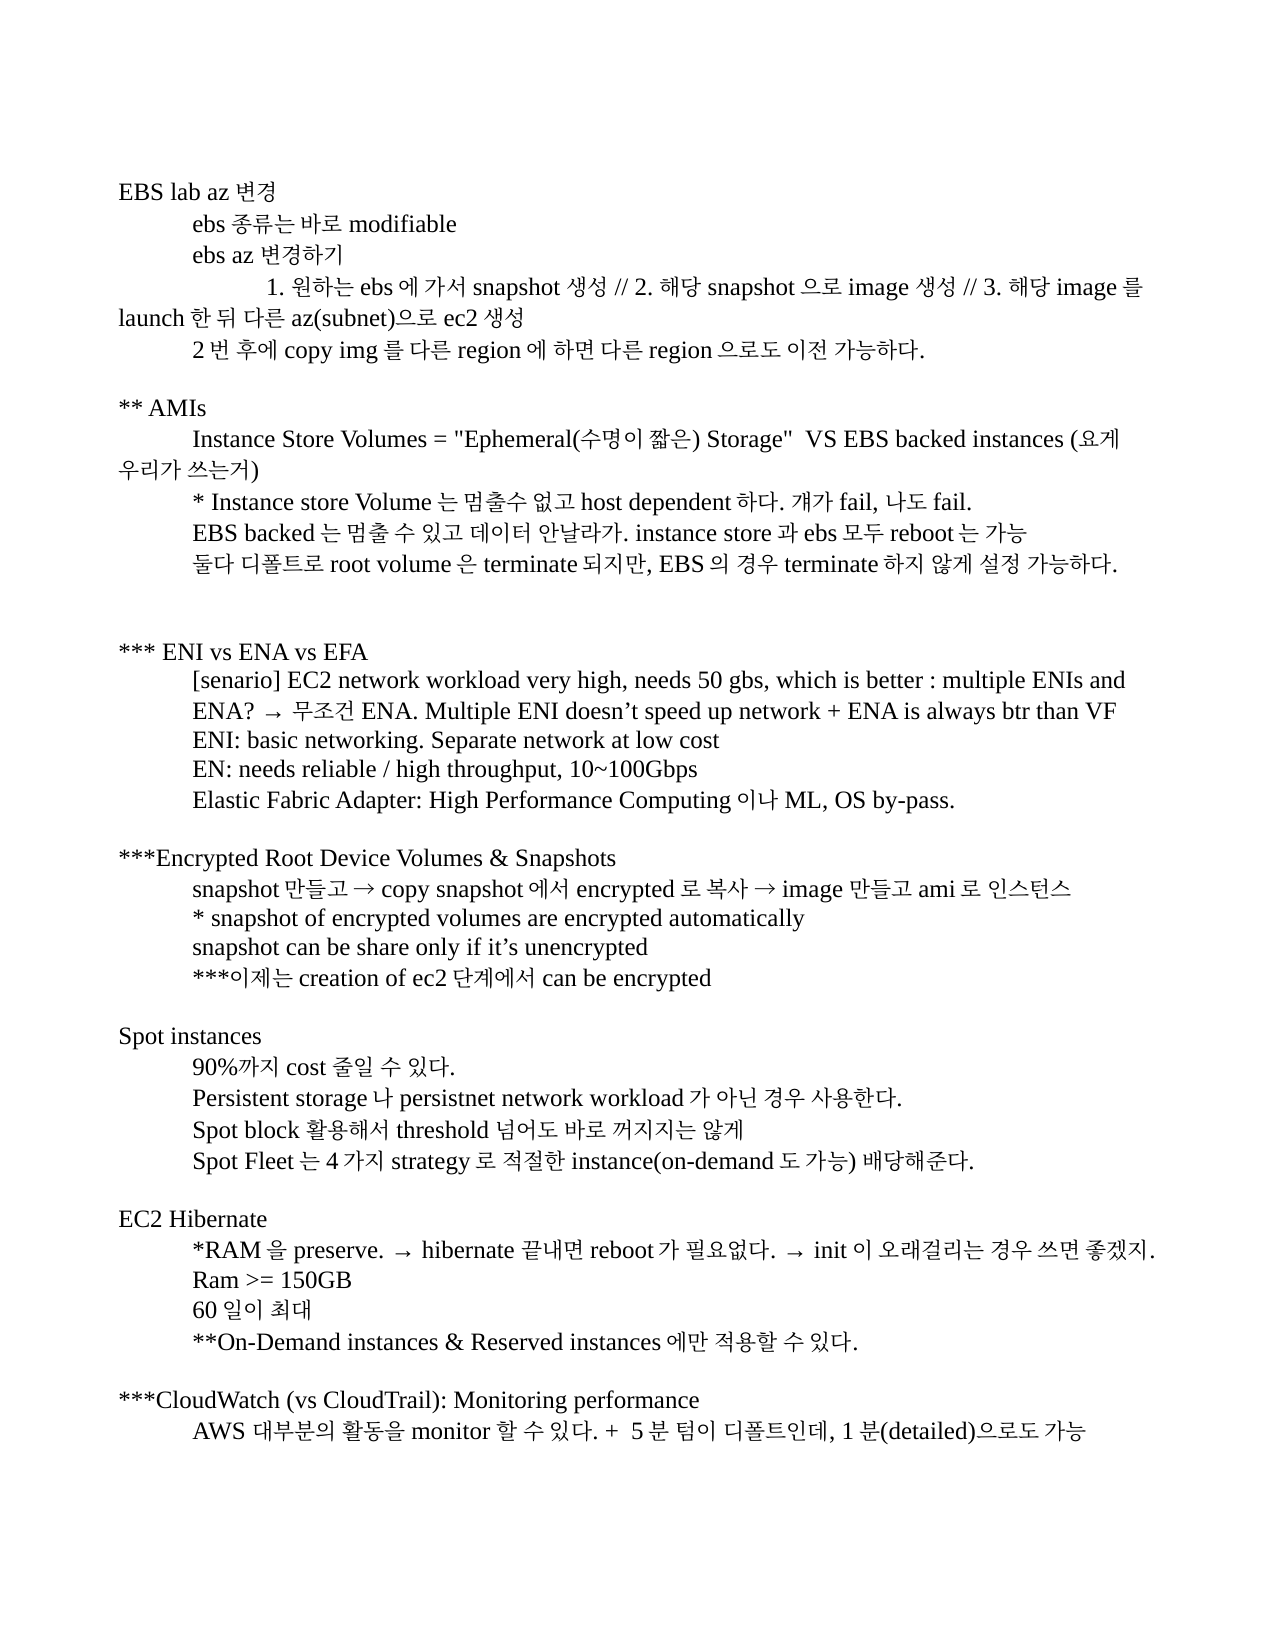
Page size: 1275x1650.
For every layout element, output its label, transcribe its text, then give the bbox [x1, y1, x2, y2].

text ***Encrypted Root Device Volumes & Snapshots [118, 843, 1157, 872]
text [senario] EC2 network workload very high, needs 50 gbs, which is better : multiple ENIs and ENA? → 무조건 ENA. Multiple ENI doesn’t speed up network + ENA is always btr than VF [118, 665, 1157, 726]
text *RAM을 preserve. → hibernate 끝내면 reboot가 필요없다. → init이 오래걸리는 경우 쓰면 좋겠지. [118, 1233, 1157, 1265]
text Ram >= 150GB [118, 1265, 1157, 1293]
text Spot Fleet는 4가지 strategy로 적절한 instance(on-demand도 가능) 배당해준다. [118, 1144, 1157, 1176]
text 2번 후에 copy img를 다른 region에 하면 다른 region으로도 이전 가능하다. [118, 333, 1157, 364]
text ***이제는 creation of ec2단계에서 can be encrypted [118, 961, 1157, 992]
text * snapshot of encrypted volumes are encrypted automatically [118, 903, 1157, 932]
text ***CloudWatch (vs CloudTrail): Monitoring performance [118, 1385, 1157, 1414]
text **On-Demand instances & Reserved instances에만 적용할 수 있다. [118, 1325, 1157, 1356]
text Instance Store Volumes = "Ephemeral(수명이 짧은) Storage" VS EBS backed instances (요게 우리가 쓰는거) [118, 422, 1157, 485]
text 1. 원하는 ebs에 가서 snapshot 생성 // 2. 해당 snapshot으로 image 생성 // 3. 해당 image를 launch한 뒤 다른 az(subnet)으로 ec2생성 [118, 270, 1157, 333]
text 90%까지 cost 줄일 수 있다. [118, 1050, 1157, 1081]
text 둘다 디폴트로 root volume은 terminate되지만, EBS의 경우 terminate하지 않게 설정 가능하다. [118, 548, 1157, 579]
text *** ENI vs ENA vs EFA [118, 637, 1157, 665]
text * Instance store Volume는 멈출수 없고 host dependent하다. 걔가 fail, 나도 fail. [118, 485, 1157, 516]
text EC2 Hibernate [118, 1204, 1157, 1233]
text Spot instances [118, 1021, 1157, 1050]
text ebs 종류는 바로 modifiable [118, 207, 1157, 238]
text EN: needs reliable / high throughput, 10~100Gbps [118, 754, 1157, 783]
text EBS backed는 멈출 수 있고 데이터 안날라가. instance store과 ebs모두 reboot는 가능 [118, 516, 1157, 548]
text Elastic Fabric Adapter: High Performance Computing이나 ML, OS by-pass. [118, 783, 1157, 814]
text snapshot can be share only if it’s unencrypted [118, 932, 1157, 961]
text ebs az 변경하기 [118, 238, 1157, 270]
text AWS 대부분의 활동을 monitor 할 수 있다. + 5분 텀이 디폴트인데, 1분(detailed)으로도 가능 [118, 1414, 1157, 1445]
text snapshot만들고 → copy snapshot에서 encrypted로 복사 → image 만들고 ami로 인스턴스 [118, 872, 1157, 903]
text EBS lab az 변경 [118, 176, 1157, 207]
text 60일이 최대 [118, 1293, 1157, 1325]
text Spot block 활용해서 threshold 넘어도 바로 꺼지지는 않게 [118, 1113, 1157, 1144]
text ENI: basic networking. Separate network at low cost [118, 726, 1157, 754]
text Persistent storage나 persistnet network workload가 아닌 경우 사용한다. [118, 1081, 1157, 1113]
text ** AMIs [118, 393, 1157, 422]
